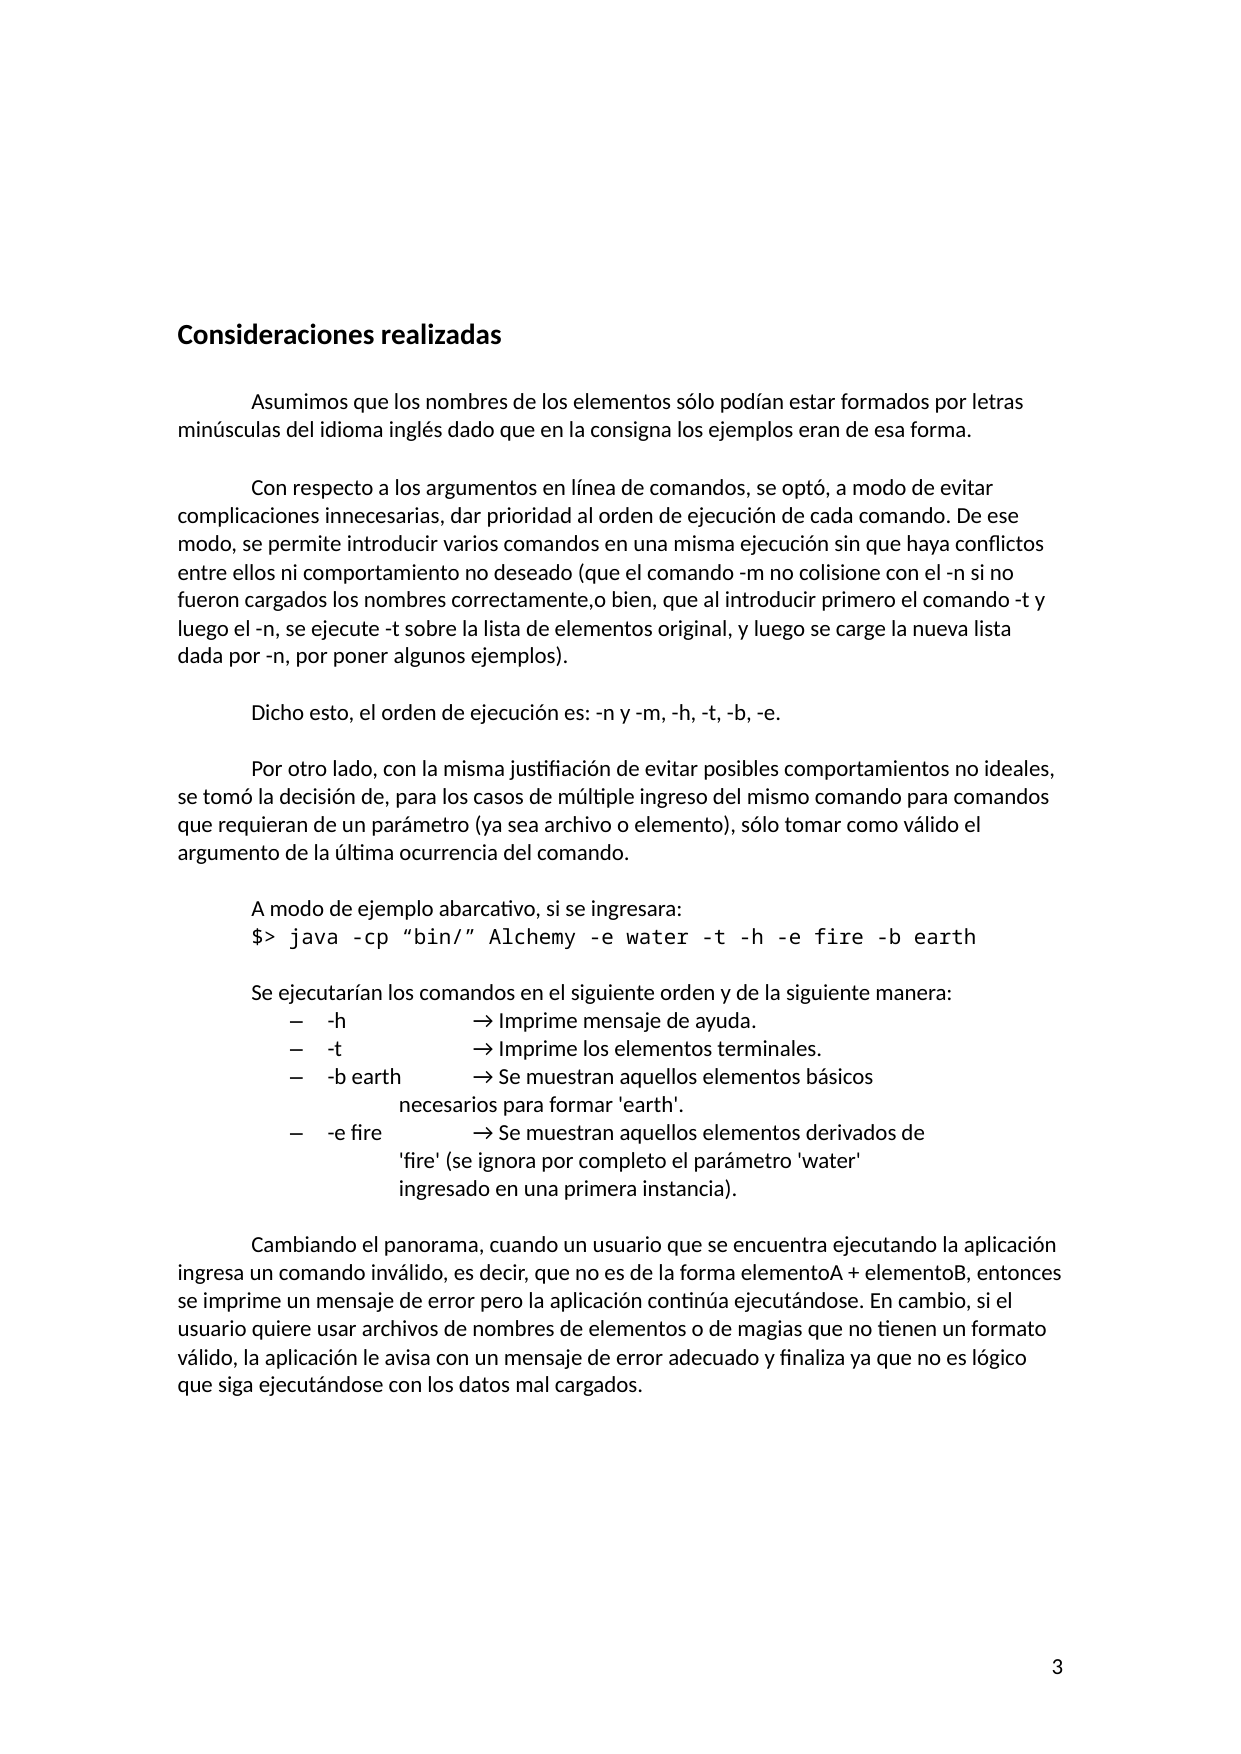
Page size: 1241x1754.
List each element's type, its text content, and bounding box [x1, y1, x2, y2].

text Por otro lado, con la misma justifiación de evitar posibles comportamientos no ideales, se tomó la decisión de, para los casos de múltiple ingreso del mismo comando para comandos que requieran de un parámetro (ya sea archivo o elemento), sólo tomar como válido el argumento de la última ocurrencia del comando. [177, 754, 1063, 866]
text Con respecto a los argumentos en línea de comandos, se optó, a modo de evitar complicaciones innecesarias, dar prioridad al orden de ejecución de cada comando. De ese modo, se permite introducir varios comandos en una misma ejecución sin que haya conflictos entre ellos ni comportamiento no deseado (que el comando -m no colisione con el -n si no fueron cargados los nombres correctamente,o bien, que al introducir primero el comando -t y luego el -n, se ejecute -t sobre la lista de elementos original, y luego se carge la nueva lista dada por -n, por poner algunos ejemplos). [177, 473, 1063, 670]
text Cambiando el panorama, cuando un usuario que se encuentra ejecutando la aplicación ingresa un comando inválido, es decir, que no es de la forma elementoA + elementoB, entonces se imprime un mensaje de error pero la aplicación continúa ejecutándose. En cambio, si el usuario quiere usar archivos de nombres de elementos o de magias que no tienen un formato válido, la aplicación le avisa con un mensaje de error adecuado y finaliza ya que no es lógico que siga ejecutándose con los datos mal cargados. [177, 1231, 1063, 1399]
text Asumimos que los nombres de los elementos sólo podían estar formados por letras minúsculas del idioma inglés dado que en la consigna los ejemplos eran de esa forma. [177, 387, 1063, 443]
list -h → Imprime mensaje de ayuda. [290, 1006, 1063, 1034]
text A modo de ejemplo abarcativo, si se ingresara: [177, 894, 1063, 922]
text Consideraciones realizadas [177, 316, 1063, 351]
text $> java -cp “bin/” Alchemy -e water -t -h -e fire -b earth [177, 922, 1063, 950]
list -b earth → Se muestran aquellos elementos básicos necesarios para formar 'earth'. [290, 1062, 1063, 1118]
text Se ejecutarían los comandos en el siguiente orden y de la siguiente manera: [177, 978, 1063, 1006]
list -t → Imprime los elementos terminales. [290, 1034, 1063, 1062]
text Dicho esto, el orden de ejecución es: -n y -m, -h, -t, -b, -e. [177, 698, 1063, 726]
list -e fire → Se muestran aquellos elementos derivados de 'fire' (se ignora por completo el parámetro 'water' ingresado en una primera instancia). [290, 1118, 1063, 1202]
